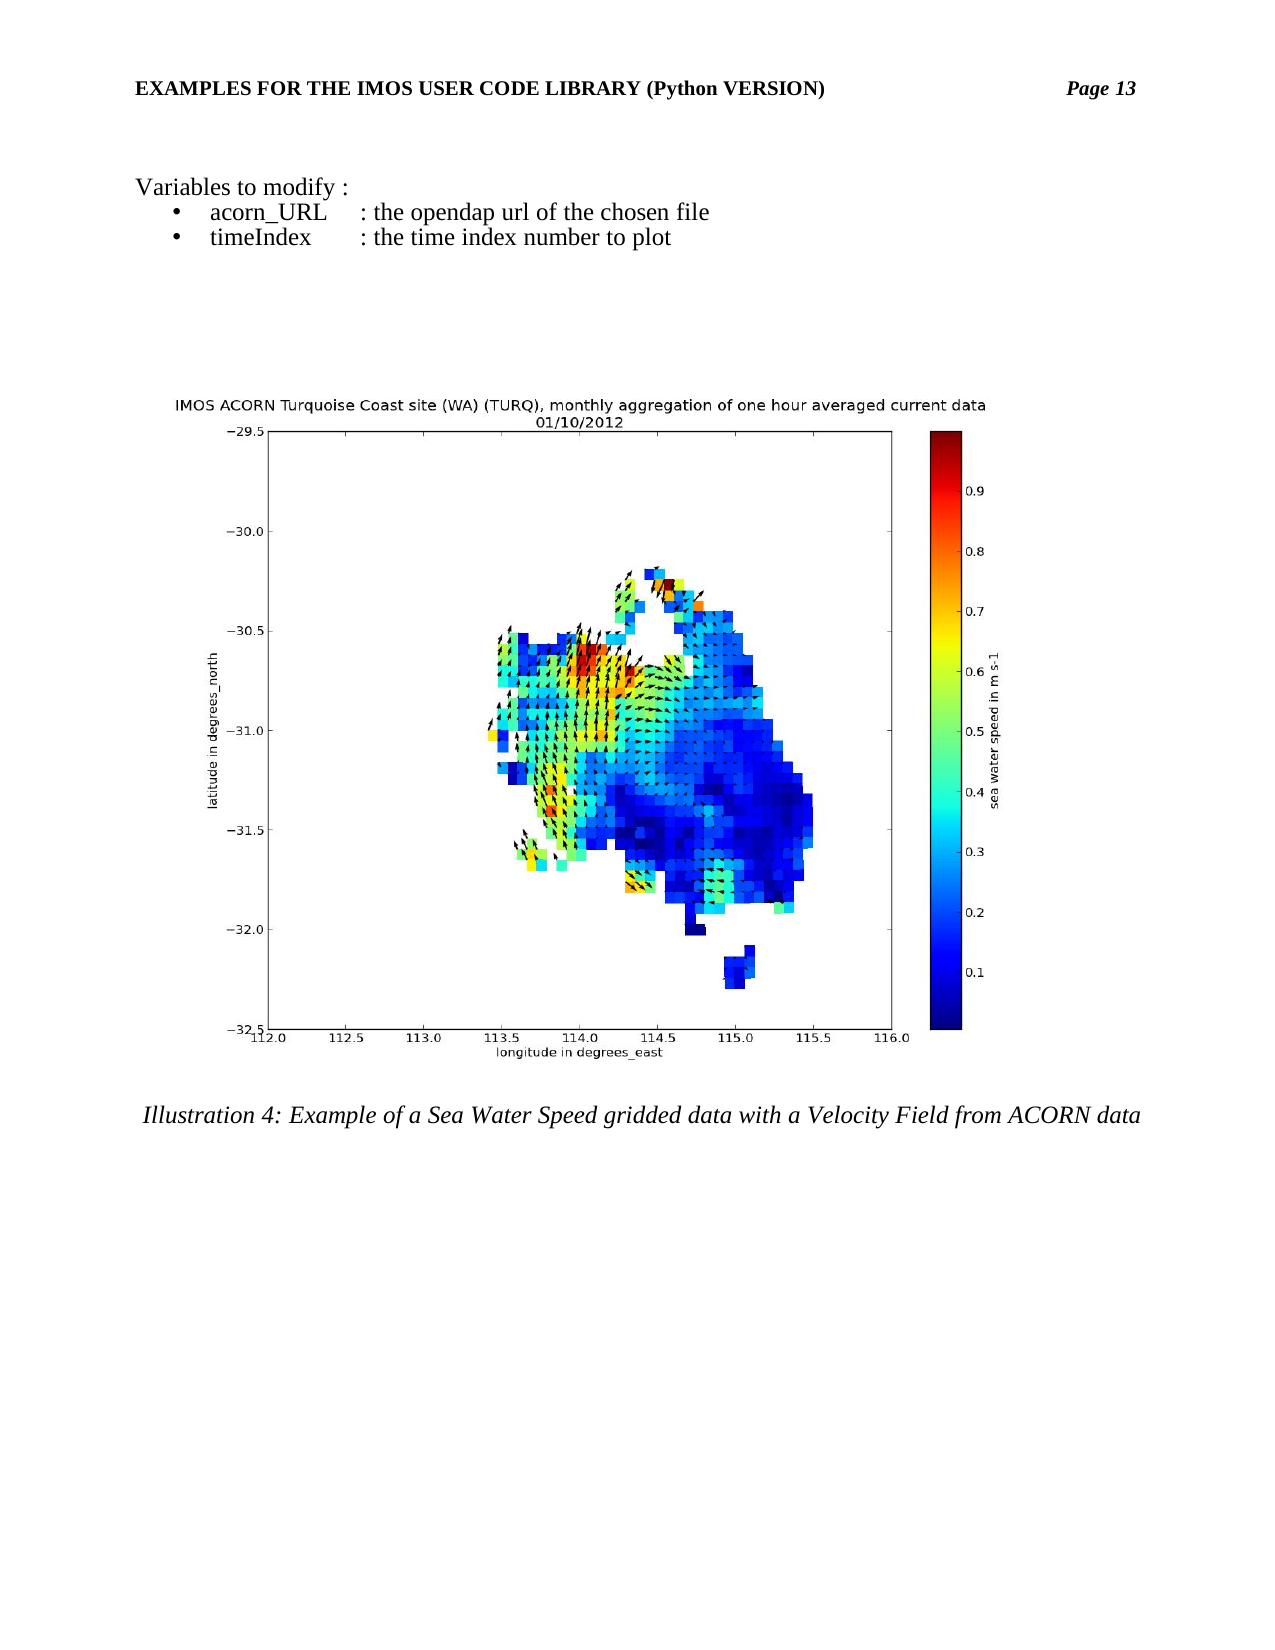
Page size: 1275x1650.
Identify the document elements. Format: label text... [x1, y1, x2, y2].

picture [142, 357, 1148, 1104]
list acorn_URL : the opendap url of the chosen file [172, 200, 1140, 225]
text Variables to modify : [135, 175, 1140, 200]
list timeIndex : the time index number to plot [172, 225, 1140, 250]
text Illustration 4: Example of a Sea Water Speed gridded data with a Velocity Field from ACORN data [142, 358, 1252, 1128]
